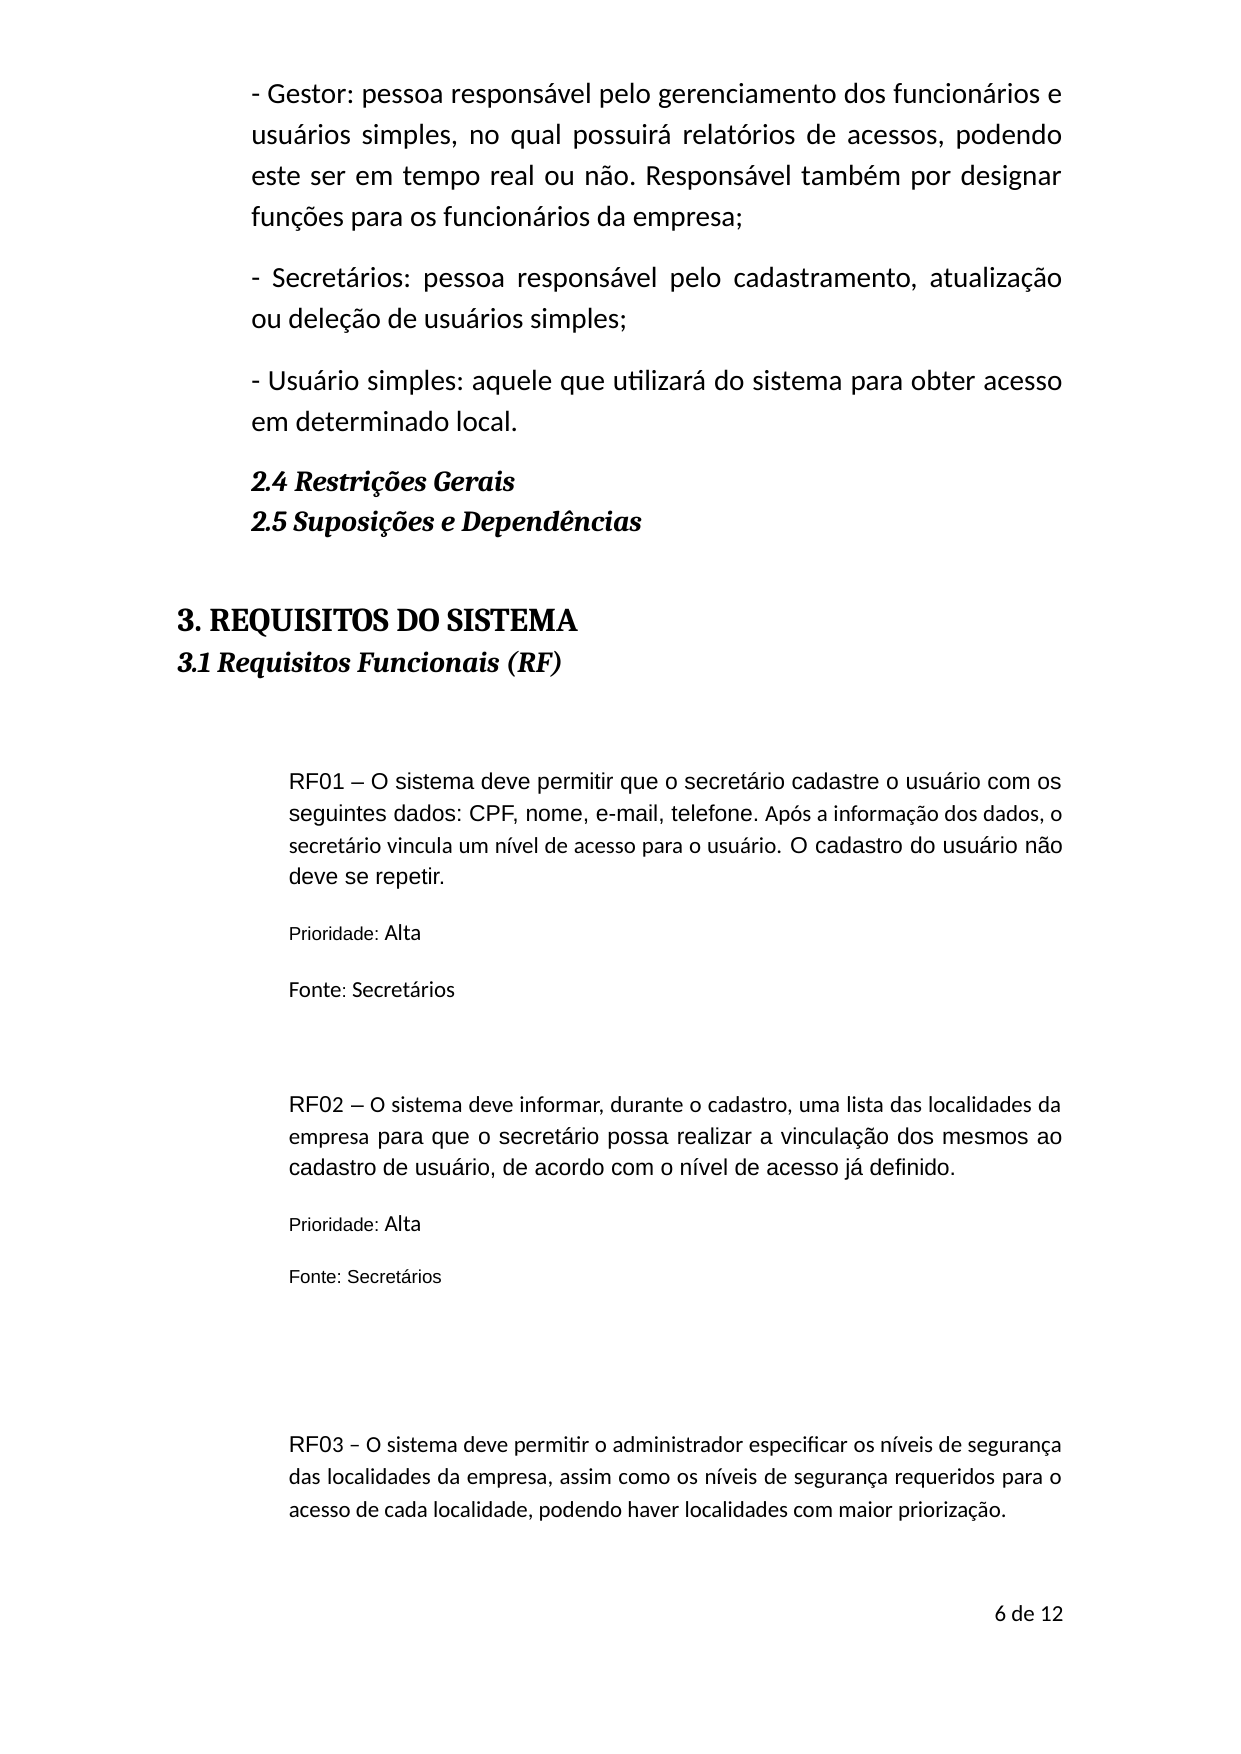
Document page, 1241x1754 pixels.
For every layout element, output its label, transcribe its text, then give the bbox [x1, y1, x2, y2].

text - Gestor: pessoa responsável pelo gerenciamento dos funcionários e usuários simples, no qual possuirá relatórios de acessos, podendo este ser em tempo real ou não. Responsável também por designar funções para os funcionários da empresa; [251, 75, 1063, 233]
text Prioridade: Alta [288, 918, 1063, 946]
subtitle 3.1 Requisitos Funcionais (RF) [177, 646, 1063, 680]
text - Secretários: pessoa responsável pelo cadastramento, atualização ou deleção de usuários simples; [251, 259, 1063, 336]
text RF02 – O sistema deve informar, durante o cadastro, uma lista das localidades da empresa para que o secretário possa realizar a vinculação dos mesmos ao cadastro de usuário, de acordo com o nível de acesso já definido. [288, 1090, 1063, 1180]
text Fonte: Secretários [288, 1266, 1063, 1288]
text - Usuário simples: aquele que utilizará do sistema para obter acesso em determinado local. [251, 362, 1063, 439]
subtitle 3. REQUISITOS DO SISTEMA [177, 602, 1063, 640]
text Prioridade: Alta [288, 1209, 1063, 1237]
subtitle 2.4 Restrições Gerais [251, 465, 1063, 498]
text Fonte: Secretários [288, 975, 1063, 1003]
text RF01 – O sistema deve permitir que o secretário cadastre o usuário com os seguintes dados: CPF, nome, e-mail, telefone. Após a informação dos dados, o secretário vincula um nível de acesso para o usuário. O cadastro do usuário não deve se repetir. [288, 768, 1063, 889]
text RF03 – O sistema deve permitir o administrador especificar os níveis de segurança das localidades da empresa, assim como os níveis de segurança requeridos para o acesso de cada localidade, podendo haver localidades com maior priorização. [288, 1430, 1063, 1523]
subtitle 2.5 Suposições e Dependências [251, 505, 1063, 538]
